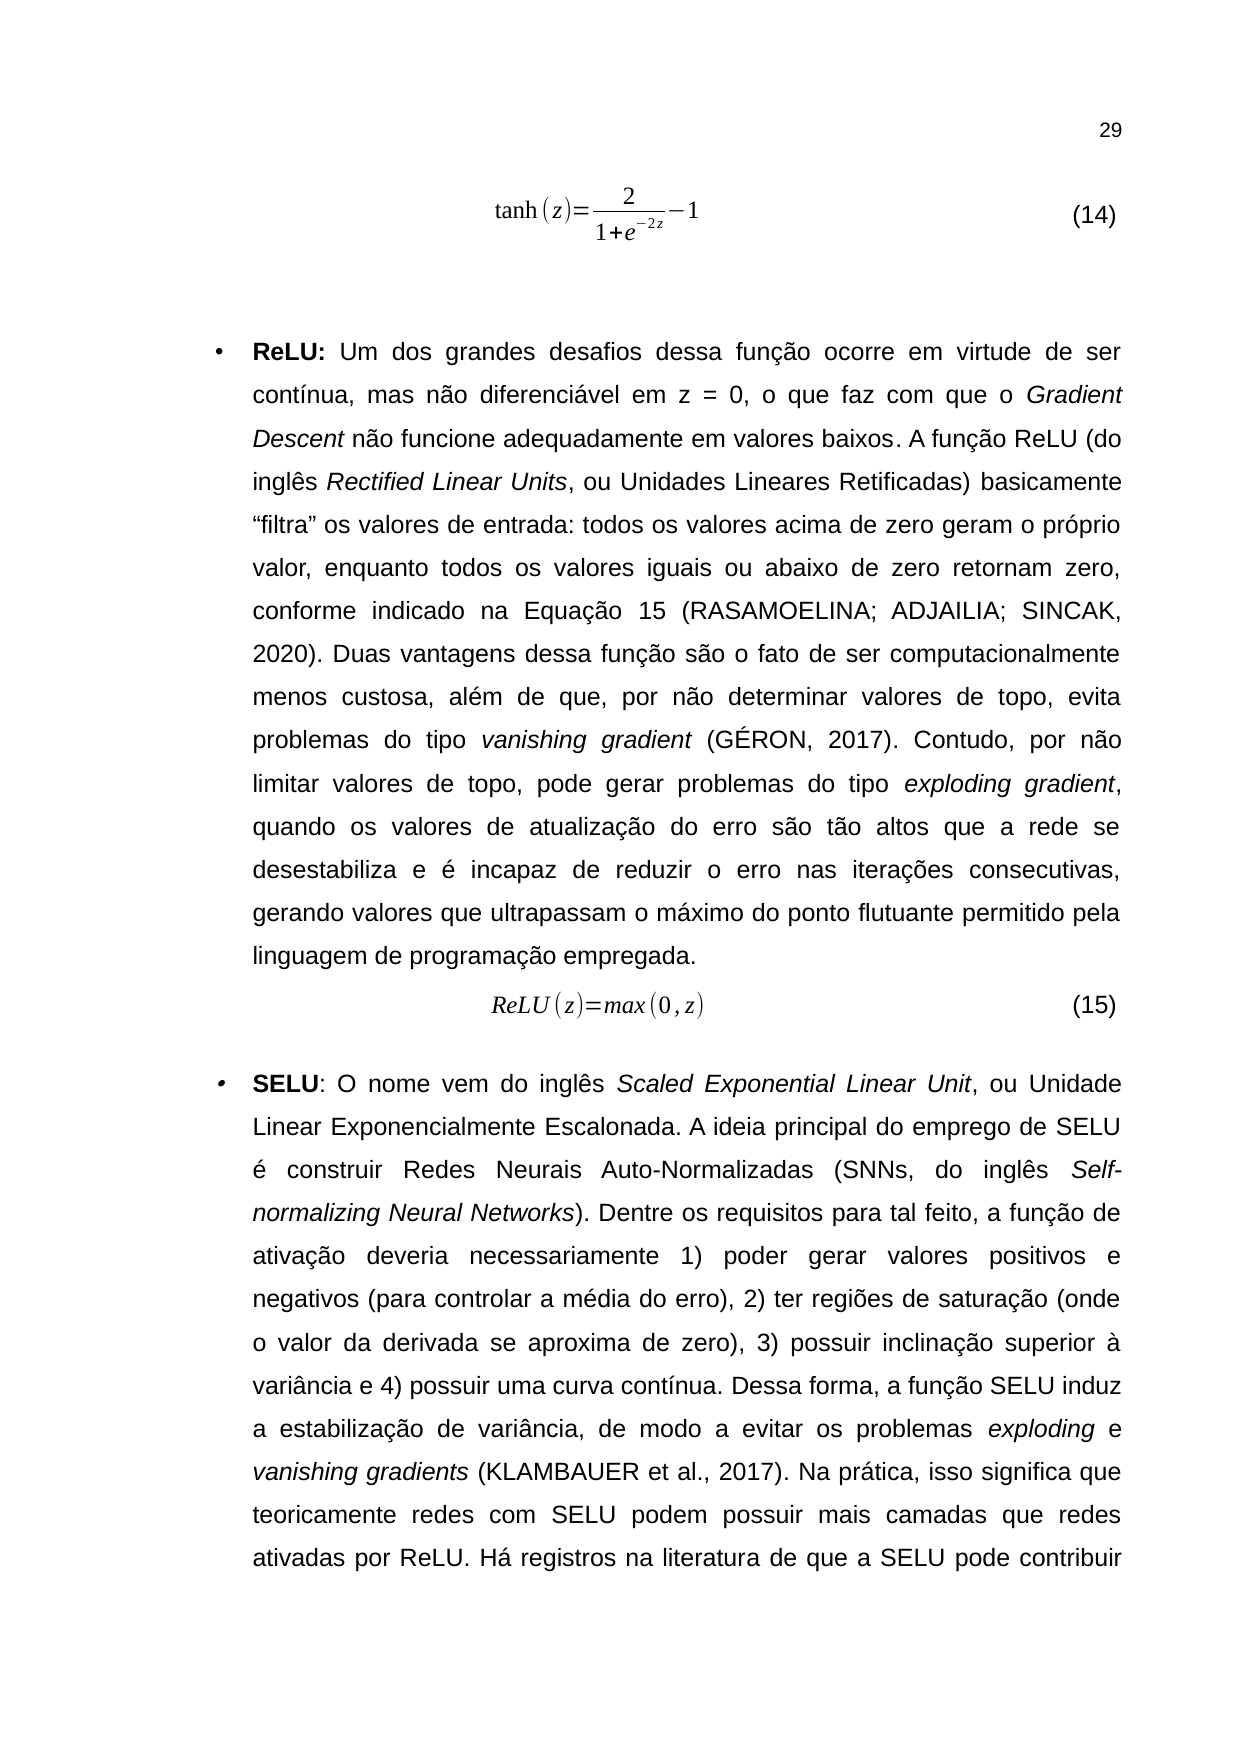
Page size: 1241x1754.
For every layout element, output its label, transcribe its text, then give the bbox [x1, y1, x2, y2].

table_header [177, 984, 1017, 1026]
list SELU: O nome vem do inglês Scaled Exponential Linear Unit, ou Unidade Linear Exponencialmente Escalonada. A ideia principal do emprego de SELU é construir Redes Neurais Auto-Normalizadas (SNNs, do inglês Self-normalizing Neural Networks). Dentre os requisitos para tal feito, a função de ativação deveria necessariamente 1) poder gerar valores positivos e negativos (para controlar a média do erro), 2) ter regiões de saturação (onde o valor da derivada se aproxima de zero), 3) possuir inclinação superior à variância e 4) possuir uma curva contínua. Dessa forma, a função SELU induz a estabilização de variância, de modo a evitar os problemas exploding e vanishing gradients (KLAMBAUER et al., 2017). Na prática, isso significa que teoricamente redes com SELU podem possuir mais camadas que redes ativadas por ReLU. Há registros na literatura de que a SELU pode contribuir [215, 1069, 1122, 1572]
table_header (14) [1017, 177, 1122, 251]
table_header (15) [1017, 984, 1122, 1026]
list ReLU: Um dos grandes desafios dessa função ocorre em virtude de ser contínua, mas não diferenciável em z = 0, o que faz com que o Gradient Descent não funcione adequadamente em valores baixos. A função ReLU (do inglês Rectified Linear Units, ou Unidades Lineares Retificadas) basicamente “filtra” os valores de entrada: todos os valores acima de zero geram o próprio valor, enquanto todos os valores iguais ou abaixo de zero retornam zero, conforme indicado na Equação 15 (RASAMOELINA; ADJAILIA; SINCAK, 2020). Duas vantagens dessa função são o fato de ser computacionalmente menos custosa, além de que, por não determinar valores de topo, evita problemas do tipo vanishing gradient (GÉRON, 2017). Contudo, por não limitar valores de topo, pode gerar problemas do tipo exploding gradient, quando os valores de atualização do erro são tão altos que a rede se desestabiliza e é incapaz de reduzir o erro nas iterações consecutivas, gerando valores que ultrapassam o máximo do ponto flutuante permitido pela linguagem de programação empregada. [215, 337, 1122, 970]
table_header [177, 177, 1017, 251]
